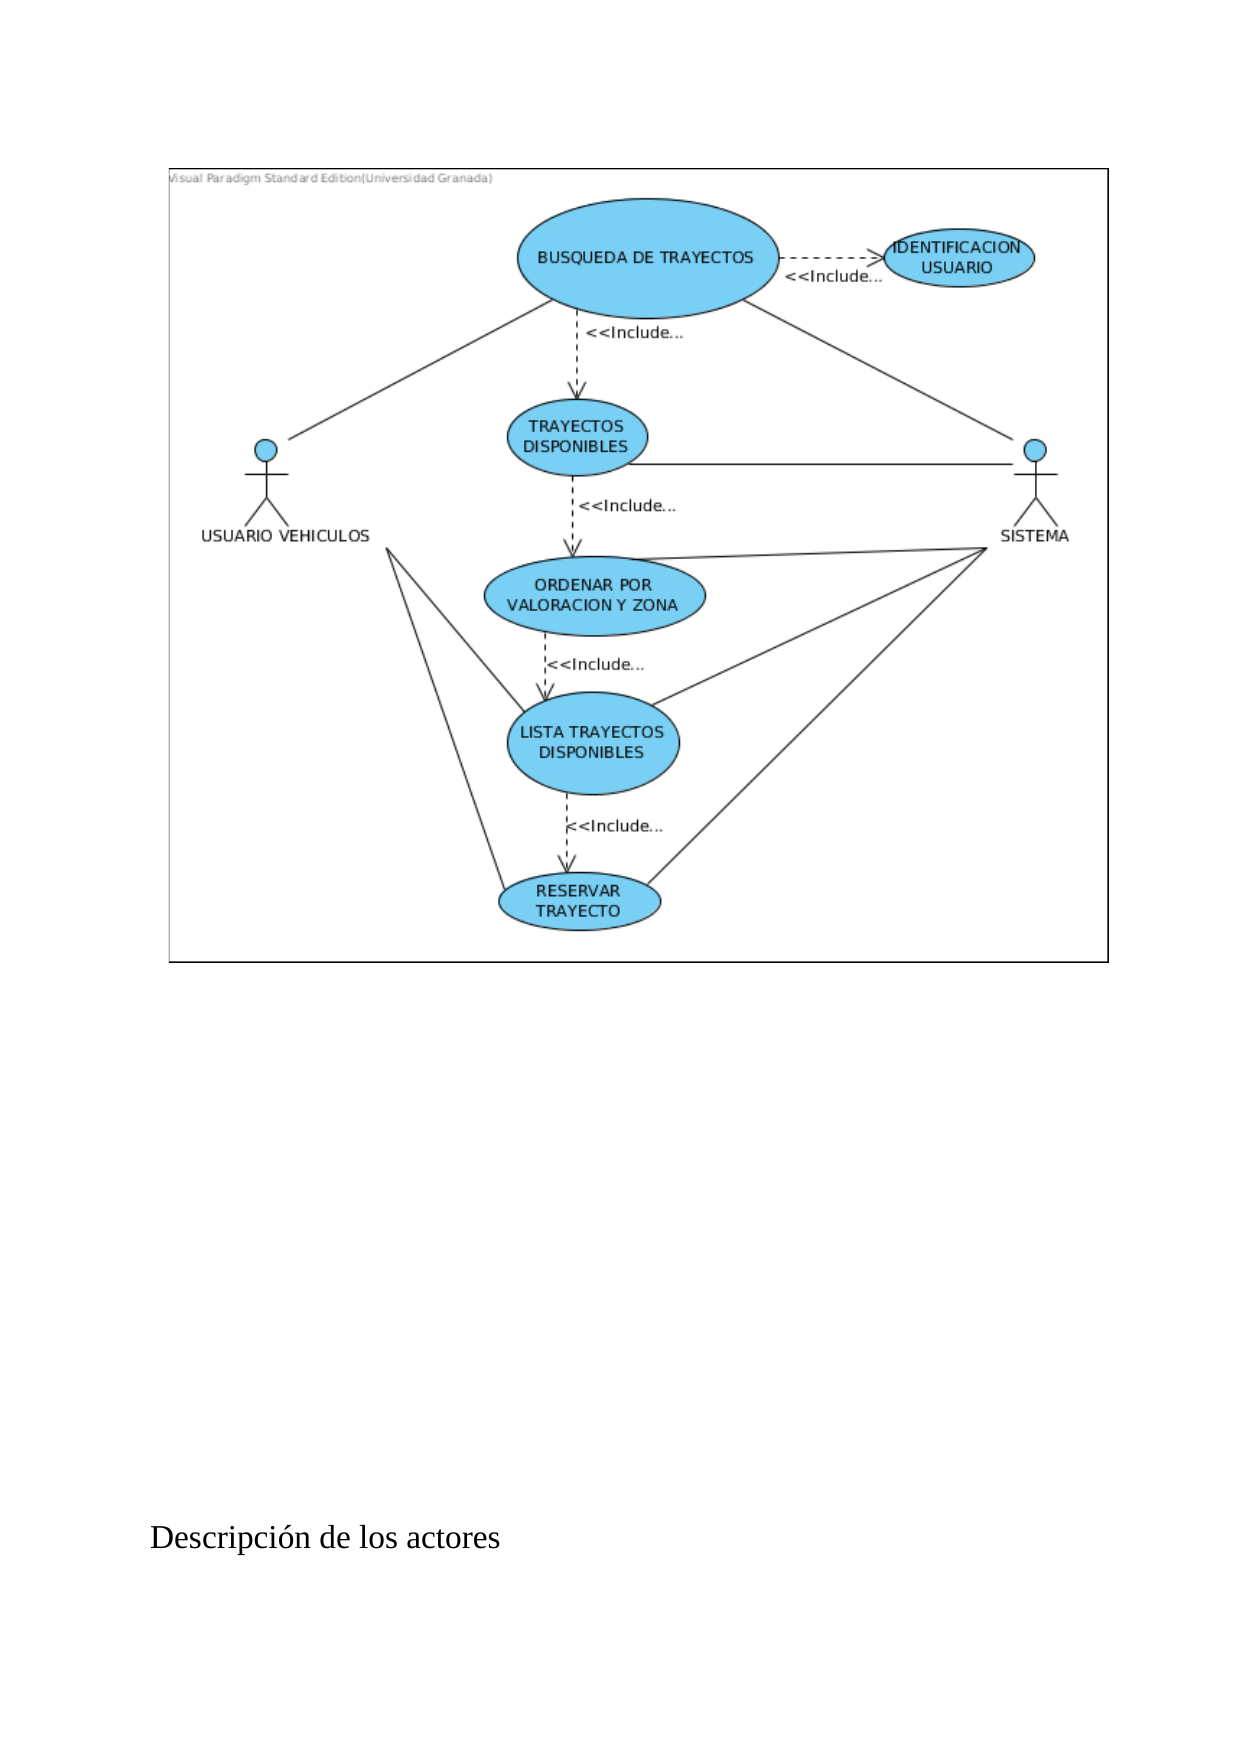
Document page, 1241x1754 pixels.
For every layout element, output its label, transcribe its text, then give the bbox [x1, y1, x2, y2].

picture [168, 168, 1109, 963]
subtitle Descripción de los actores [150, 1518, 1091, 1555]
